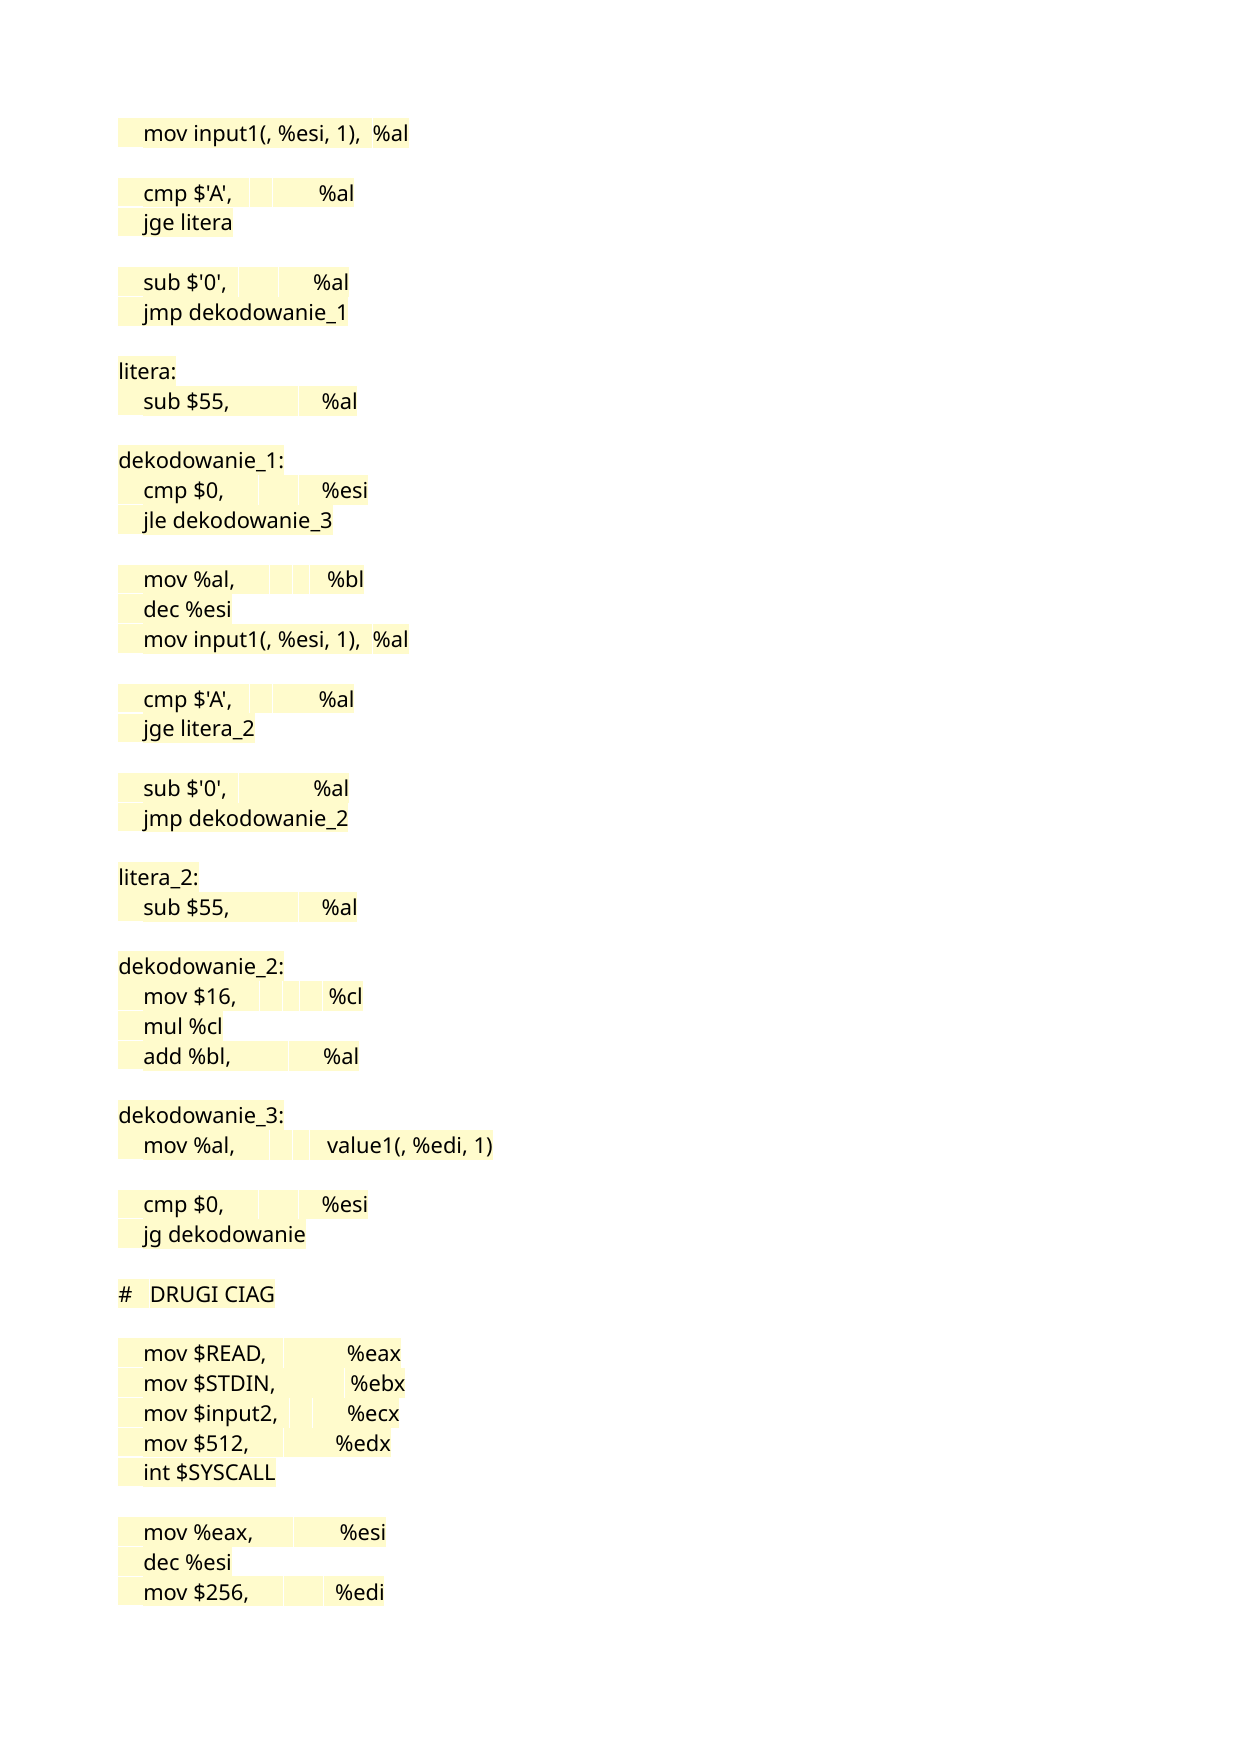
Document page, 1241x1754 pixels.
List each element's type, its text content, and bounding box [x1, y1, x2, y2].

text dekodowanie_3: [118, 1100, 1122, 1130]
text mov %al, %bl [118, 564, 1122, 594]
text jmp dekodowanie_1 [118, 297, 1122, 326]
text jge litera [118, 207, 1122, 237]
text sub $'0', %al [118, 773, 1122, 803]
text dec %esi [118, 1547, 1122, 1576]
text dekodowanie_1: [118, 445, 1122, 475]
text mov $512, %edx [118, 1428, 1122, 1457]
text cmp $0, %esi [118, 1189, 1122, 1219]
text # DRUGI CIAG [118, 1279, 1122, 1308]
text jmp dekodowanie_2 [118, 803, 1122, 832]
text mov input1(, %esi, 1), %al [118, 118, 1122, 148]
text sub $55, %al [118, 892, 1122, 922]
text int $SYSCALL [118, 1457, 1122, 1487]
text jg dekodowanie [118, 1219, 1122, 1249]
text litera: [118, 356, 1122, 386]
text cmp $'A', %al [118, 683, 1122, 713]
text mov $input2, %ecx [118, 1398, 1122, 1428]
text jge litera_2 [118, 713, 1122, 743]
text jle dekodowanie_3 [118, 505, 1122, 535]
text mov $STDIN, %ebx [118, 1368, 1122, 1398]
text dekodowanie_2: [118, 951, 1122, 981]
text add %bl, %al [118, 1041, 1122, 1071]
text sub $'0', %al [118, 267, 1122, 297]
text mov $READ, %eax [118, 1338, 1122, 1368]
text cmp $'A', %al [118, 178, 1122, 207]
text dec %esi [118, 594, 1122, 624]
text mul %cl [118, 1011, 1122, 1041]
text mov %al, value1(, %edi, 1) [118, 1130, 1122, 1160]
text litera_2: [118, 862, 1122, 892]
text mov $16, %cl [118, 981, 1122, 1011]
text sub $55, %al [118, 386, 1122, 416]
text mov $256, %edi [118, 1576, 1122, 1606]
text cmp $0, %esi [118, 475, 1122, 505]
text mov input1(, %esi, 1), %al [118, 624, 1122, 654]
text mov %eax, %esi [118, 1517, 1122, 1547]
